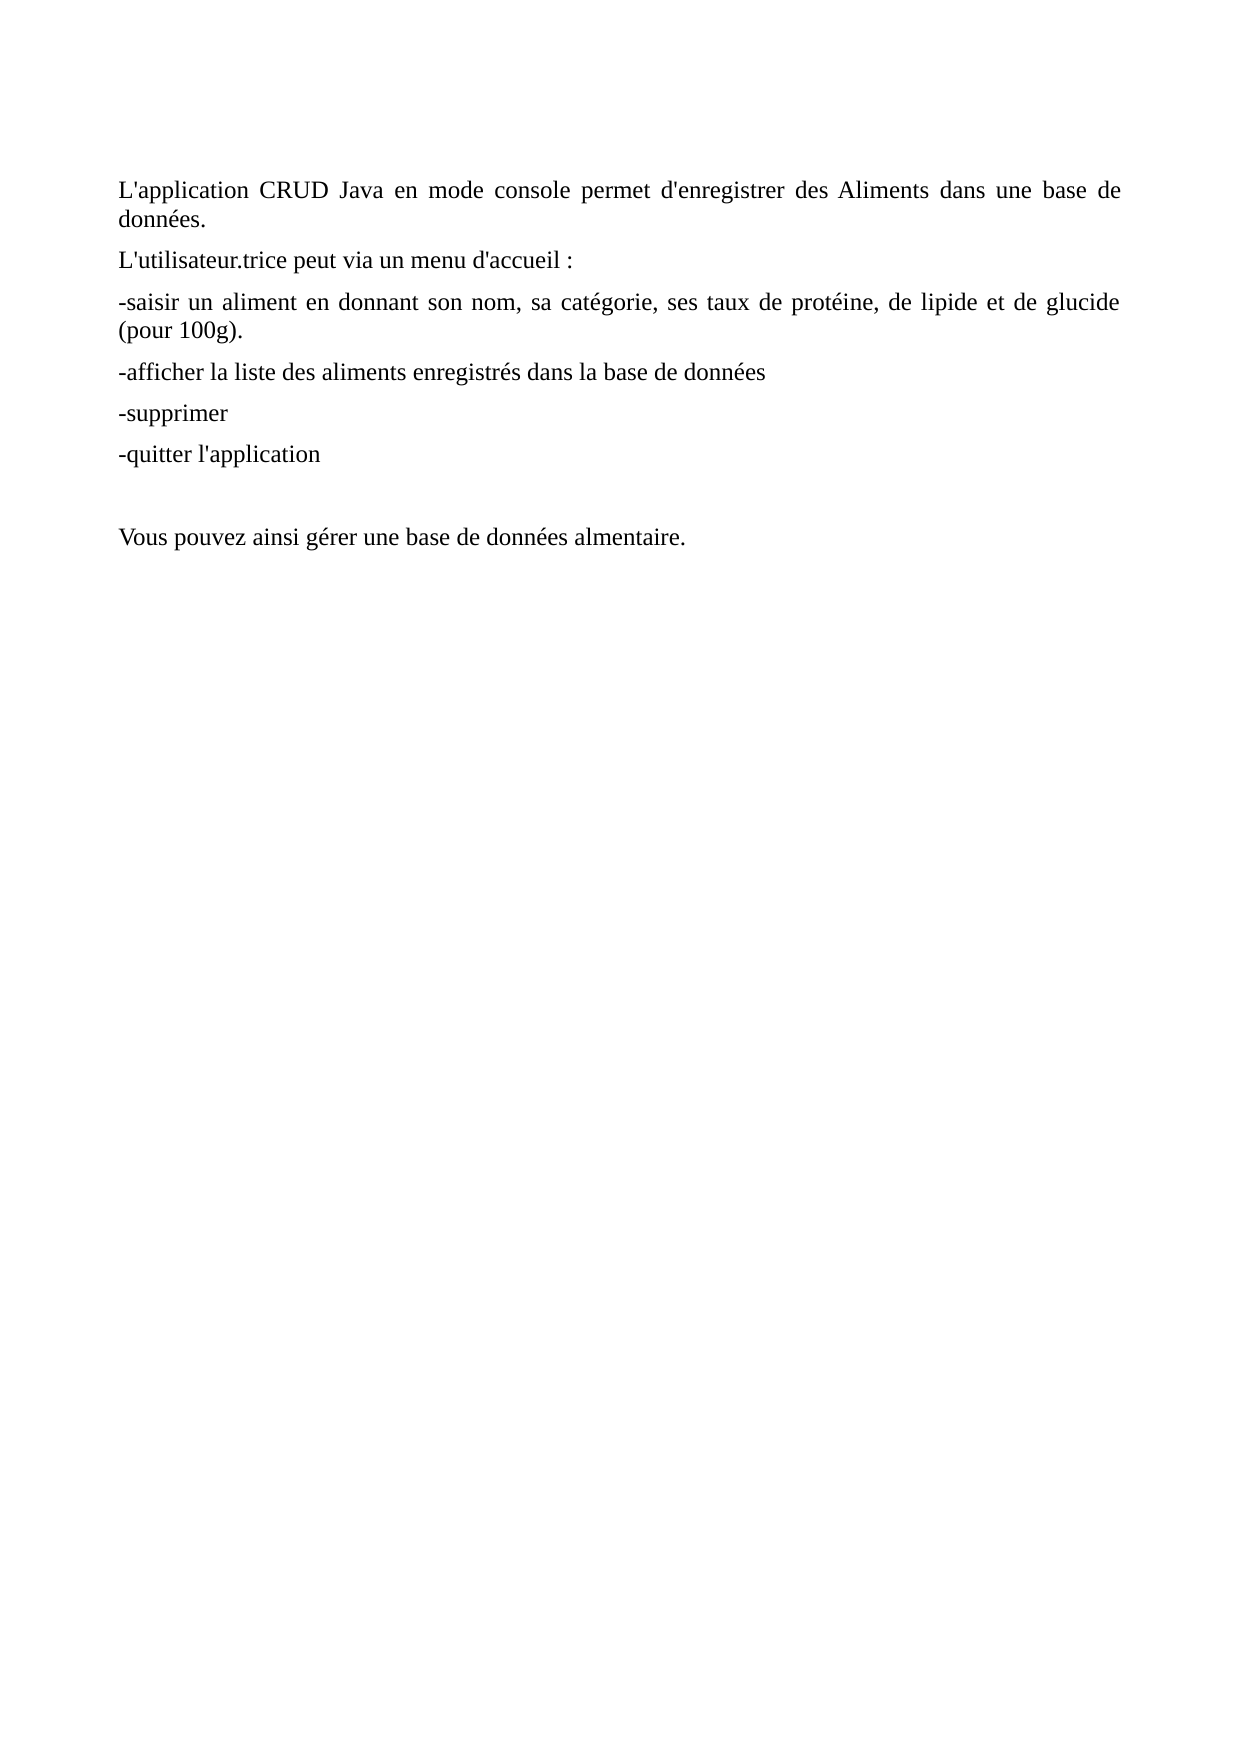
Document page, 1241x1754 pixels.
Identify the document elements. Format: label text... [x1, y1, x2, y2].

text -afficher la liste des aliments enregistrés dans la base de données [118, 357, 1122, 386]
text L'application CRUD Java en mode console permet d'enregistrer des Aliments dans une base de données. [118, 176, 1122, 233]
text -quitter l'application [118, 439, 1122, 468]
text Vous pouvez ainsi gérer une base de données almentaire. [118, 522, 1122, 551]
text -saisir un aliment en donnant son nom, sa catégorie, ses taux de protéine, de lipide et de glucide (pour 100g). [118, 287, 1122, 344]
text -supprimer [118, 398, 1122, 427]
text L'utilisateur.trice peut via un menu d'accueil : [118, 246, 1122, 274]
